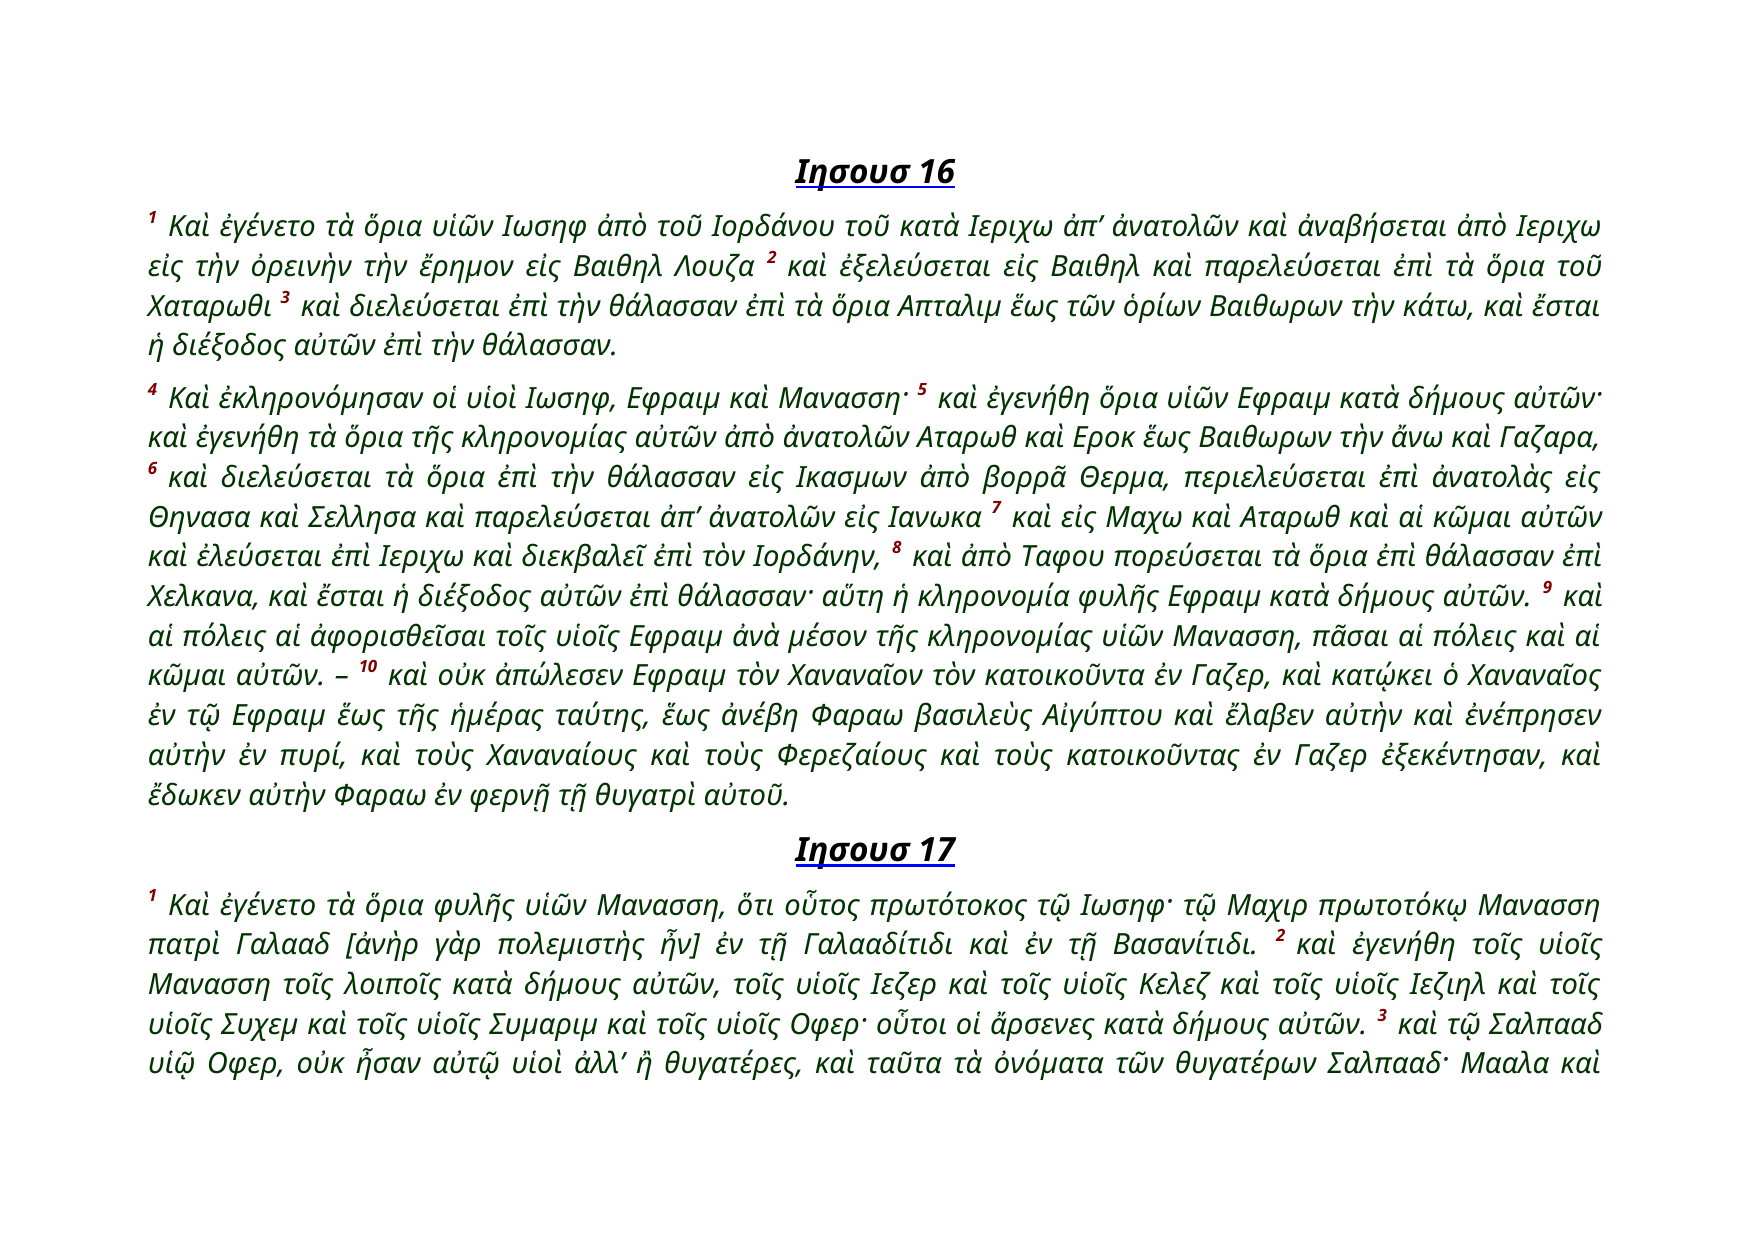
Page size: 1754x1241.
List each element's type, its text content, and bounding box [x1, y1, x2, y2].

subtitle Ιησουσ 17 [148, 826, 1606, 871]
text 1 Καὶ ἐγένετο τὰ ὅρια υἱῶν Ιωσηφ ἀπὸ τοῦ Ιορδάνου τοῦ κατὰ Ιεριχω ἀπ’ ἀνατολῶν καὶ ἀναβήσεται ἀπὸ Ιεριχω εἰς τὴν ὀρεινὴν τὴν ἔρημον εἰς Βαιθηλ Λουζα 2 καὶ ἐξελεύσεται εἰς Βαιθηλ καὶ παρελεύσεται ἐπὶ τὰ ὅρια τοῦ Χαταρωθι 3 καὶ διελεύσεται ἐπὶ τὴν θάλασσαν ἐπὶ τὰ ὅρια Απταλιμ ἕως τῶν ὁρίων Βαιθωρων τὴν κάτω, καὶ ἔσται ἡ διέξοδος αὐτῶν ἐπὶ τὴν θάλασσαν. [148, 206, 1606, 364]
subtitle Ιησουσ 16 [148, 148, 1606, 193]
text 4 Καὶ ἐκληρονόμησαν οἱ υἱοὶ Ιωσηφ, Εφραιμ καὶ Μανασση· 5 καὶ ἐγενήθη ὅρια υἱῶν Εφραιμ κατὰ δήμους αὐτῶν· καὶ ἐγενήθη τὰ ὅρια τῆς κληρονομίας αὐτῶν ἀπὸ ἀνατολῶν Αταρωθ καὶ Εροκ ἕως Βαιθωρων τὴν ἄνω καὶ Γαζαρα, 6 καὶ διελεύσεται τὰ ὅρια ἐπὶ τὴν θάλασσαν εἰς Ικασμων ἀπὸ βορρᾶ Θερμα, περιελεύσεται ἐπὶ ἀνατολὰς εἰς Θηνασα καὶ Σελλησα καὶ παρελεύσεται ἀπ’ ἀνατολῶν εἰς Ιανωκα 7 καὶ εἰς Μαχω καὶ Αταρωθ καὶ αἱ κῶμαι αὐτῶν καὶ ἐλεύσεται ἐπὶ Ιεριχω καὶ διεκβαλεῖ ἐπὶ τὸν Ιορδάνην, 8 καὶ ἀπὸ Ταφου πορεύσεται τὰ ὅρια ἐπὶ θάλασσαν ἐπὶ Χελκανα, καὶ ἔσται ἡ διέξοδος αὐτῶν ἐπὶ θάλασσαν· αὕτη ἡ κληρονομία φυλῆς Εφραιμ κατὰ δήμους αὐτῶν. 9 καὶ αἱ πόλεις αἱ ἀφορισθεῖσαι τοῖς υἱοῖς Εφραιμ ἀνὰ μέσον τῆς κληρονομίας υἱῶν Μανασση, πᾶσαι αἱ πόλεις καὶ αἱ κῶμαι αὐτῶν. – 10 καὶ οὐκ ἀπώλεσεν Εφραιμ τὸν Χαναναῖον τὸν κατοικοῦντα ἐν Γαζερ, καὶ κατῴκει ὁ Χαναναῖος ἐν τῷ Εφραιμ ἕως τῆς ἡμέρας ταύτης, ἕως ἀνέβη Φαραω βασιλεὺς Αἰγύπτου καὶ ἔλαβεν αὐτὴν καὶ ἐνέπρησεν αὐτὴν ἐν πυρί, καὶ τοὺς Χαναναίους καὶ τοὺς Φερεζαίους καὶ τοὺς κατοικοῦντας ἐν Γαζερ ἐξεκέντησαν, καὶ ἔδωκεν αὐτὴν Φαραω ἐν φερνῇ τῇ θυγατρὶ αὐτοῦ. [148, 377, 1606, 813]
text 1 Καὶ ἐγένετο τὰ ὅρια φυλῆς υἱῶν Μανασση, ὅτι οὗτος πρωτότοκος τῷ Ιωσηφ· τῷ Μαχιρ πρωτοτόκῳ Μανασση πατρὶ Γαλααδ [ἀνὴρ γὰρ πολεμιστὴς ἦν] ἐν τῇ Γαλααδίτιδι καὶ ἐν τῇ Βασανίτιδι. 2 καὶ ἐγενήθη τοῖς υἱοῖς Μανασση τοῖς λοιποῖς κατὰ δήμους αὐτῶν, τοῖς υἱοῖς Ιεζερ καὶ τοῖς υἱοῖς Κελεζ καὶ τοῖς υἱοῖς Ιεζιηλ καὶ τοῖς υἱοῖς Συχεμ καὶ τοῖς υἱοῖς Συμαριμ καὶ τοῖς υἱοῖς Οφερ· οὗτοι οἱ ἄρσενες κατὰ δήμους αὐτῶν. 3 καὶ τῷ Σαλπααδ υἱῷ Οφερ, οὐκ ἦσαν αὐτῷ υἱοὶ ἀλλ’ ἢ θυγατέρες, καὶ ταῦτα τὰ ὀνόματα τῶν θυγατέρων Σαλπααδ· Μααλα καὶ [148, 884, 1606, 1082]
